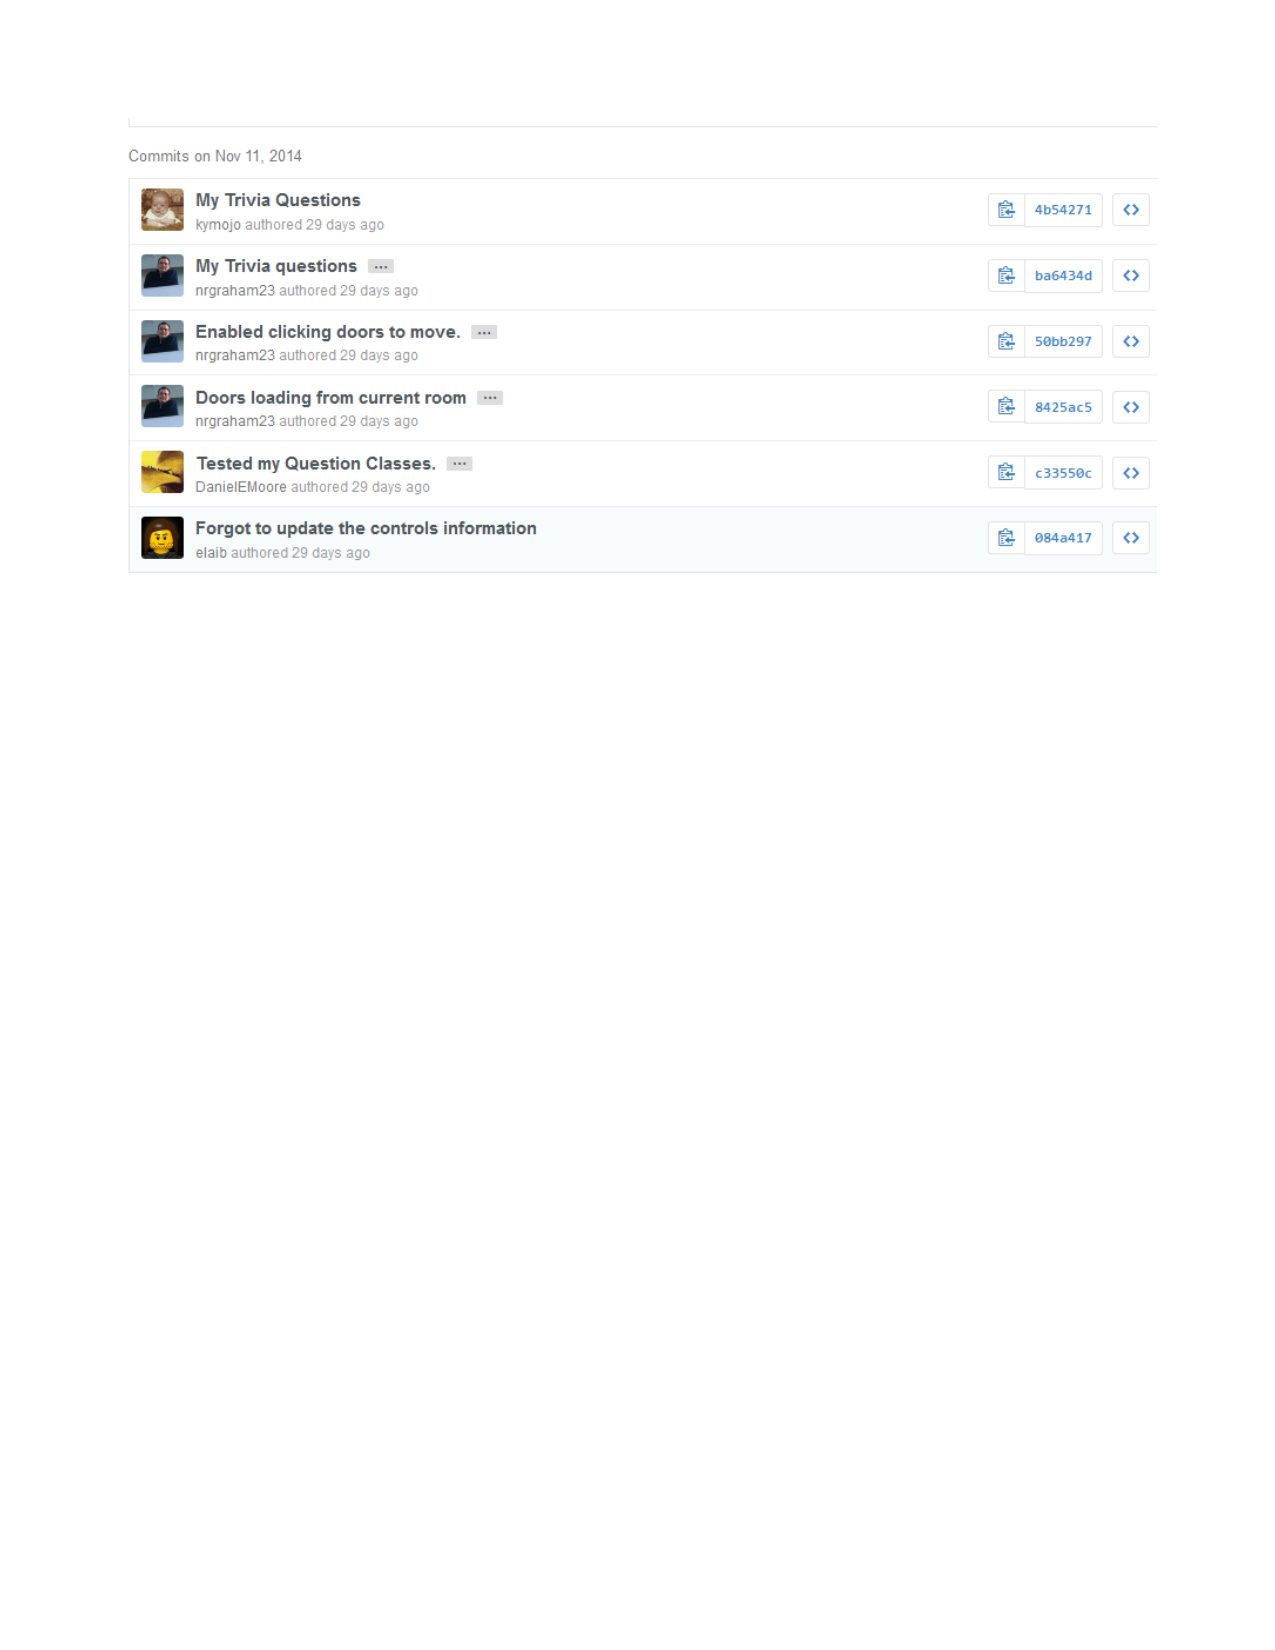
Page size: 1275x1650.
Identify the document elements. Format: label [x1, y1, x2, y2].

picture [118, 118, 1157, 579]
